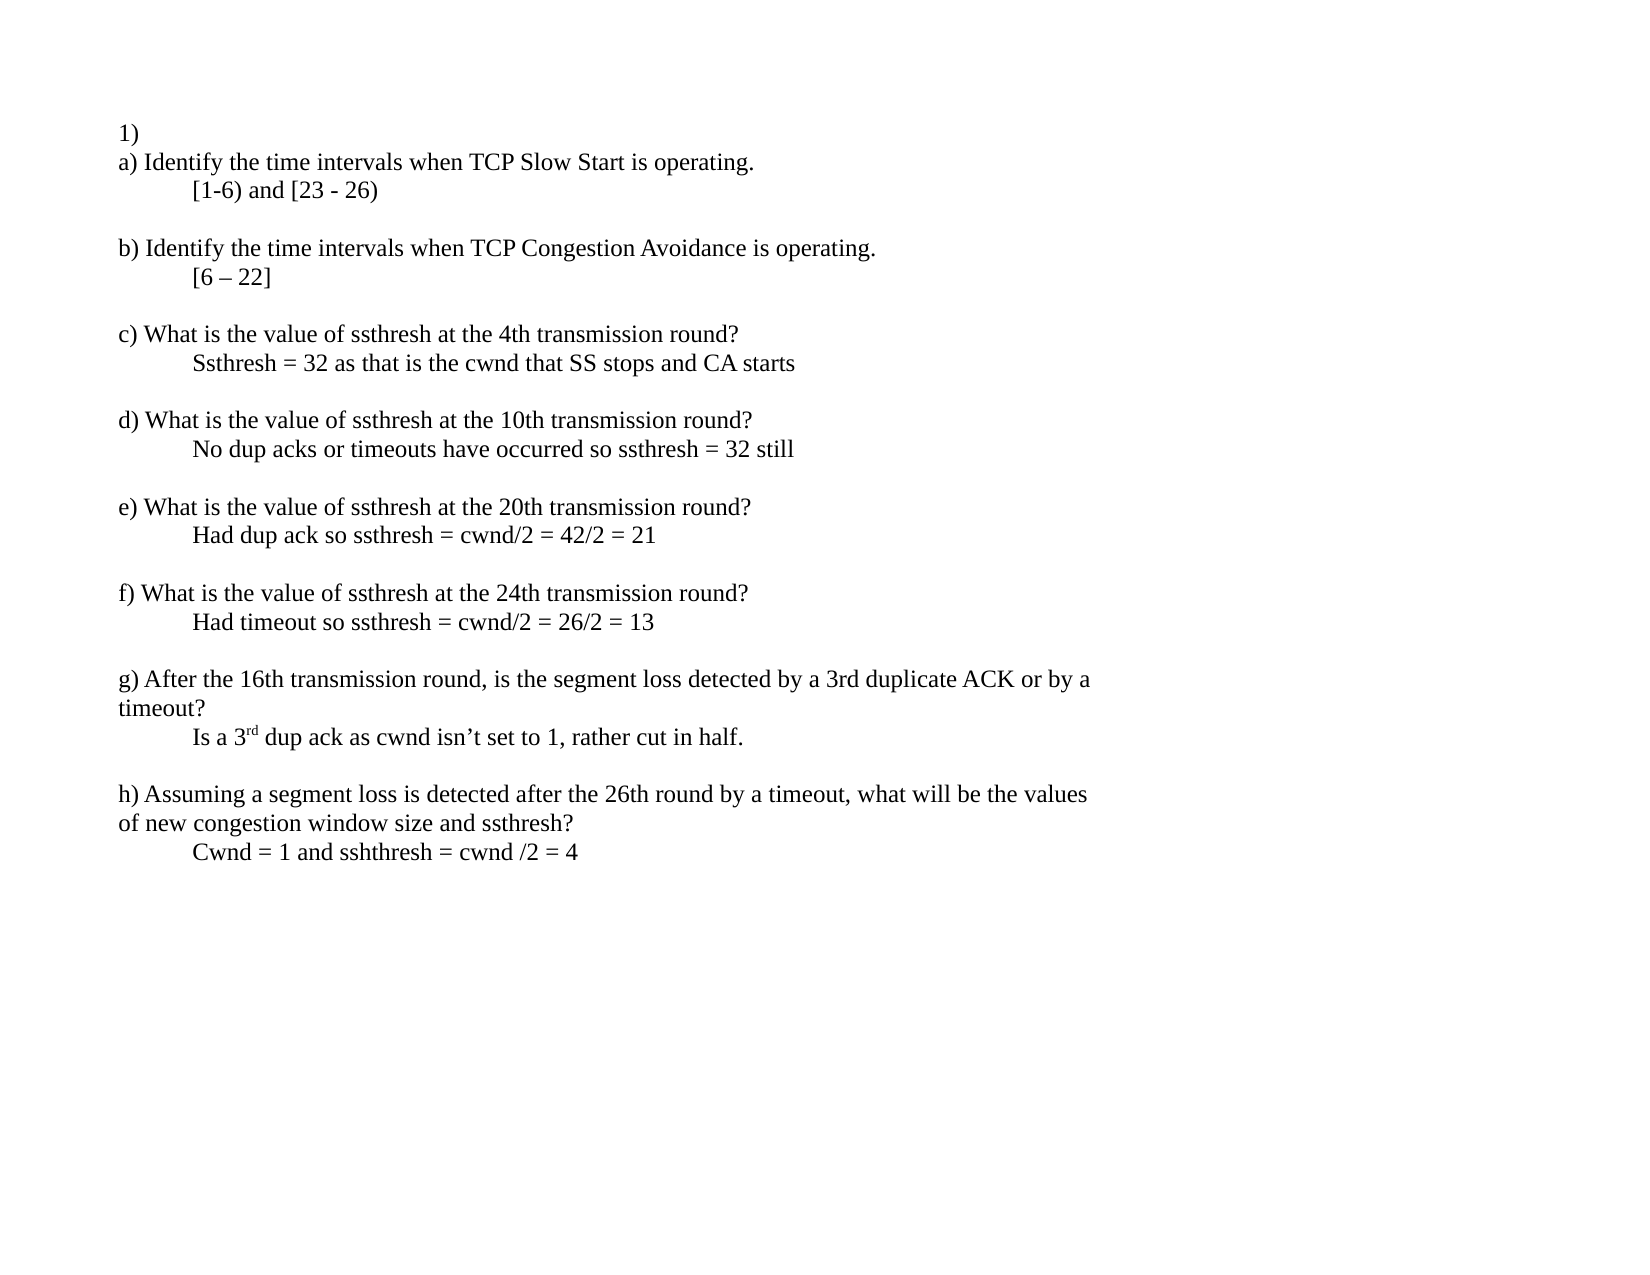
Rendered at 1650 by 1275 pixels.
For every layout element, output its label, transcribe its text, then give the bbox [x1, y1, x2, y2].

text [1-6) and [23 - 26) [118, 176, 1532, 204]
text f) What is the value of ssthresh at the 24th transmission round? [118, 549, 1532, 607]
text No dup acks or timeouts have occurred so ssthresh = 32 still [118, 434, 1532, 463]
text a) Identify the time intervals when TCP Slow Start is operating. [118, 147, 1532, 176]
text Ssthresh = 32 as that is the cwnd that SS stops and CA starts [118, 348, 1532, 377]
text h) Assuming a segment loss is detected after the 26th round by a timeout, what will be the values of new congestion window size and ssthresh? [118, 751, 1532, 837]
text g) After the 16th transmission round, is the segment loss detected by a 3rd duplicate ACK or by a timeout? [118, 636, 1532, 722]
text Had timeout so ssthresh = cwnd/2 = 26/2 = 13 [118, 607, 1532, 636]
text Had dup ack so ssthresh = cwnd/2 = 42/2 = 21 [118, 521, 1532, 549]
text Cwnd = 1 and sshthresh = cwnd /2 = 4 [118, 837, 1532, 866]
text Is a 3rd dup ack as cwnd isn’t set to 1, rather cut in half. [118, 722, 1532, 751]
text 1) [118, 118, 1532, 147]
text b) Identify the time intervals when TCP Congestion Avoidance is operating. [118, 204, 1532, 262]
text d) What is the value of ssthresh at the 10th transmission round? [118, 406, 1532, 434]
text [6 – 22] [118, 262, 1532, 291]
text c) What is the value of ssthresh at the 4th transmission round? [118, 319, 1532, 348]
text e) What is the value of ssthresh at the 20th transmission round? [118, 463, 1532, 521]
